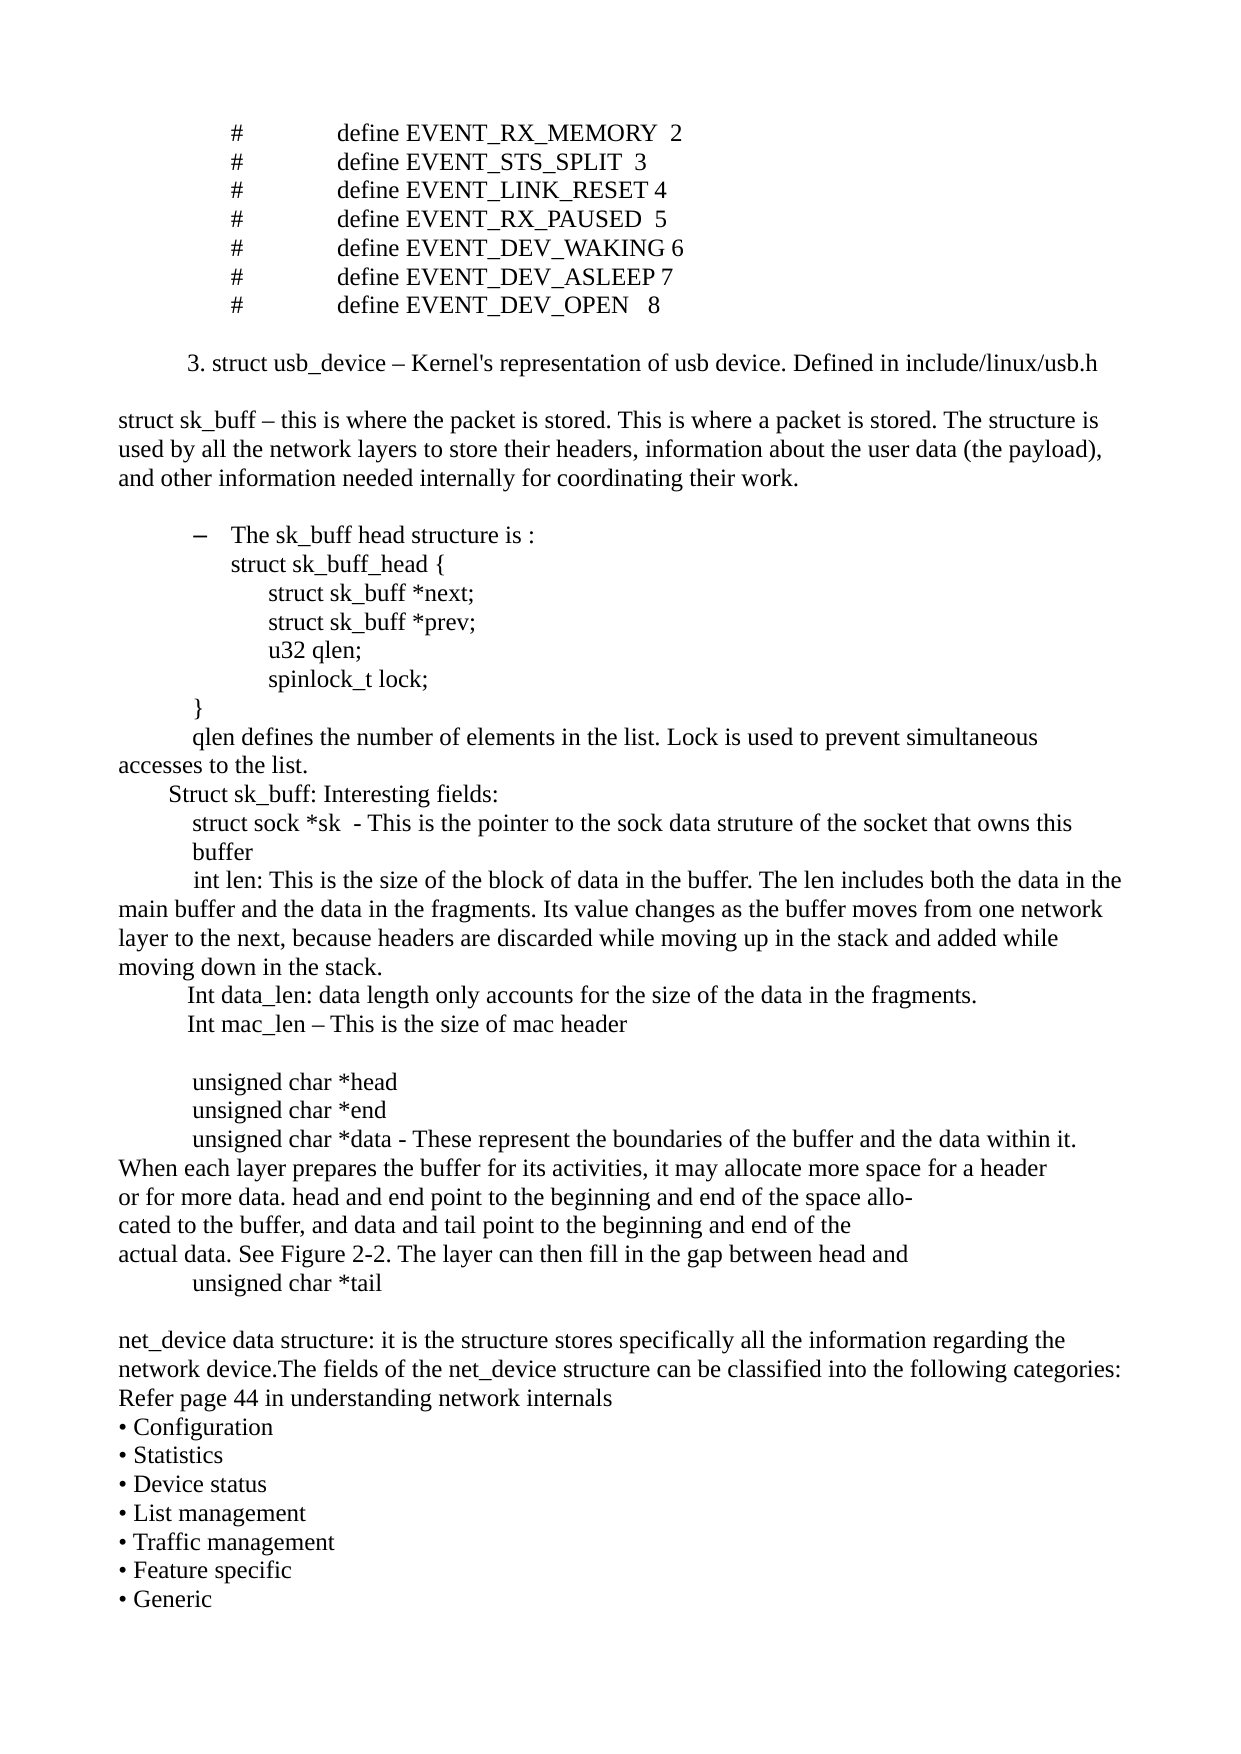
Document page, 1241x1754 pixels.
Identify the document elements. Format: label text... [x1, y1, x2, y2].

list struct sk_buff_head { [193, 549, 1122, 578]
list # define EVENT_DEV_OPEN 8 [193, 291, 1122, 319]
list u32 qlen; [231, 636, 1122, 664]
text • Feature specific [118, 1556, 1122, 1584]
list # define EVENT_DEV_WAKING 6 [193, 233, 1122, 262]
text • Traffic management [118, 1527, 1122, 1556]
text net_device data structure: it is the structure stores specifically all the information regarding the network device.The fields of the net_device structure can be classified into the following categories: [118, 1326, 1122, 1383]
text unsigned char *data - These represent the boundaries of the buffer and the data within it. When each layer prepares the buffer for its activities, it may allocate more space for a header [118, 1124, 1122, 1182]
text unsigned char *end [118, 1096, 1122, 1124]
text actual data. See Figure 2-2. The layer can then fill in the gap between head and [118, 1239, 1122, 1268]
text • Configuration [118, 1412, 1122, 1441]
text cated to the buffer, and data and tail point to the beginning and end of the [118, 1211, 1122, 1239]
list struct sk_buff *prev; [231, 607, 1122, 636]
text Refer page 44 in understanding network internals [118, 1383, 1122, 1412]
text • Device status [118, 1469, 1122, 1498]
list struct sk_buff *next; [231, 578, 1122, 607]
text • Statistics [118, 1441, 1122, 1469]
text unsigned char *head [118, 1067, 1122, 1096]
list # define EVENT_RX_PAUSED 5 [193, 204, 1122, 233]
text or for more data. head and end point to the beginning and end of the space allo- [118, 1182, 1122, 1211]
text 3. struct usb_device – Kernel's representation of usb device. Defined in include/linux/usb.h [118, 348, 1122, 377]
text Int mac_len – This is the size of mac header [118, 1009, 1122, 1038]
list spinlock_t lock; [231, 664, 1122, 693]
list # define EVENT_STS_SPLIT 3 [193, 147, 1122, 176]
text unsigned char *tail [118, 1268, 1122, 1297]
text struct sock *sk - This is the pointer to the sock data struture of the socket that owns this buffer [118, 808, 1122, 866]
text Int data_len: data length only accounts for the size of the data in the fragments. [118, 981, 1122, 1009]
text struct sk_buff – this is where the packet is stored. This is where a packet is stored. The structure is used by all the network layers to store their headers, information about the user data (the payload), and other information needed internally for coordinating their work. [118, 406, 1122, 492]
text qlen defines the number of elements in the list. Lock is used to prevent simultaneous accesses to the list. [118, 722, 1122, 779]
text int len: This is the size of the block of data in the buffer. The len includes both the data in the main buffer and the data in the fragments. Its value changes as the buffer moves from one network layer to the next, because headers are discarded while moving up in the stack and added while moving down in the stack. [118, 866, 1122, 981]
list # define EVENT_RX_MEMORY 2 [193, 118, 1122, 147]
list The sk_buff head structure is : [193, 521, 1122, 549]
text • List management [118, 1498, 1122, 1527]
list # define EVENT_LINK_RESET 4 [193, 176, 1122, 204]
text Struct sk_buff: Interesting fields: [118, 779, 1122, 808]
list # define EVENT_DEV_ASLEEP 7 [193, 262, 1122, 291]
text } [118, 693, 1122, 722]
text • Generic [118, 1584, 1122, 1613]
